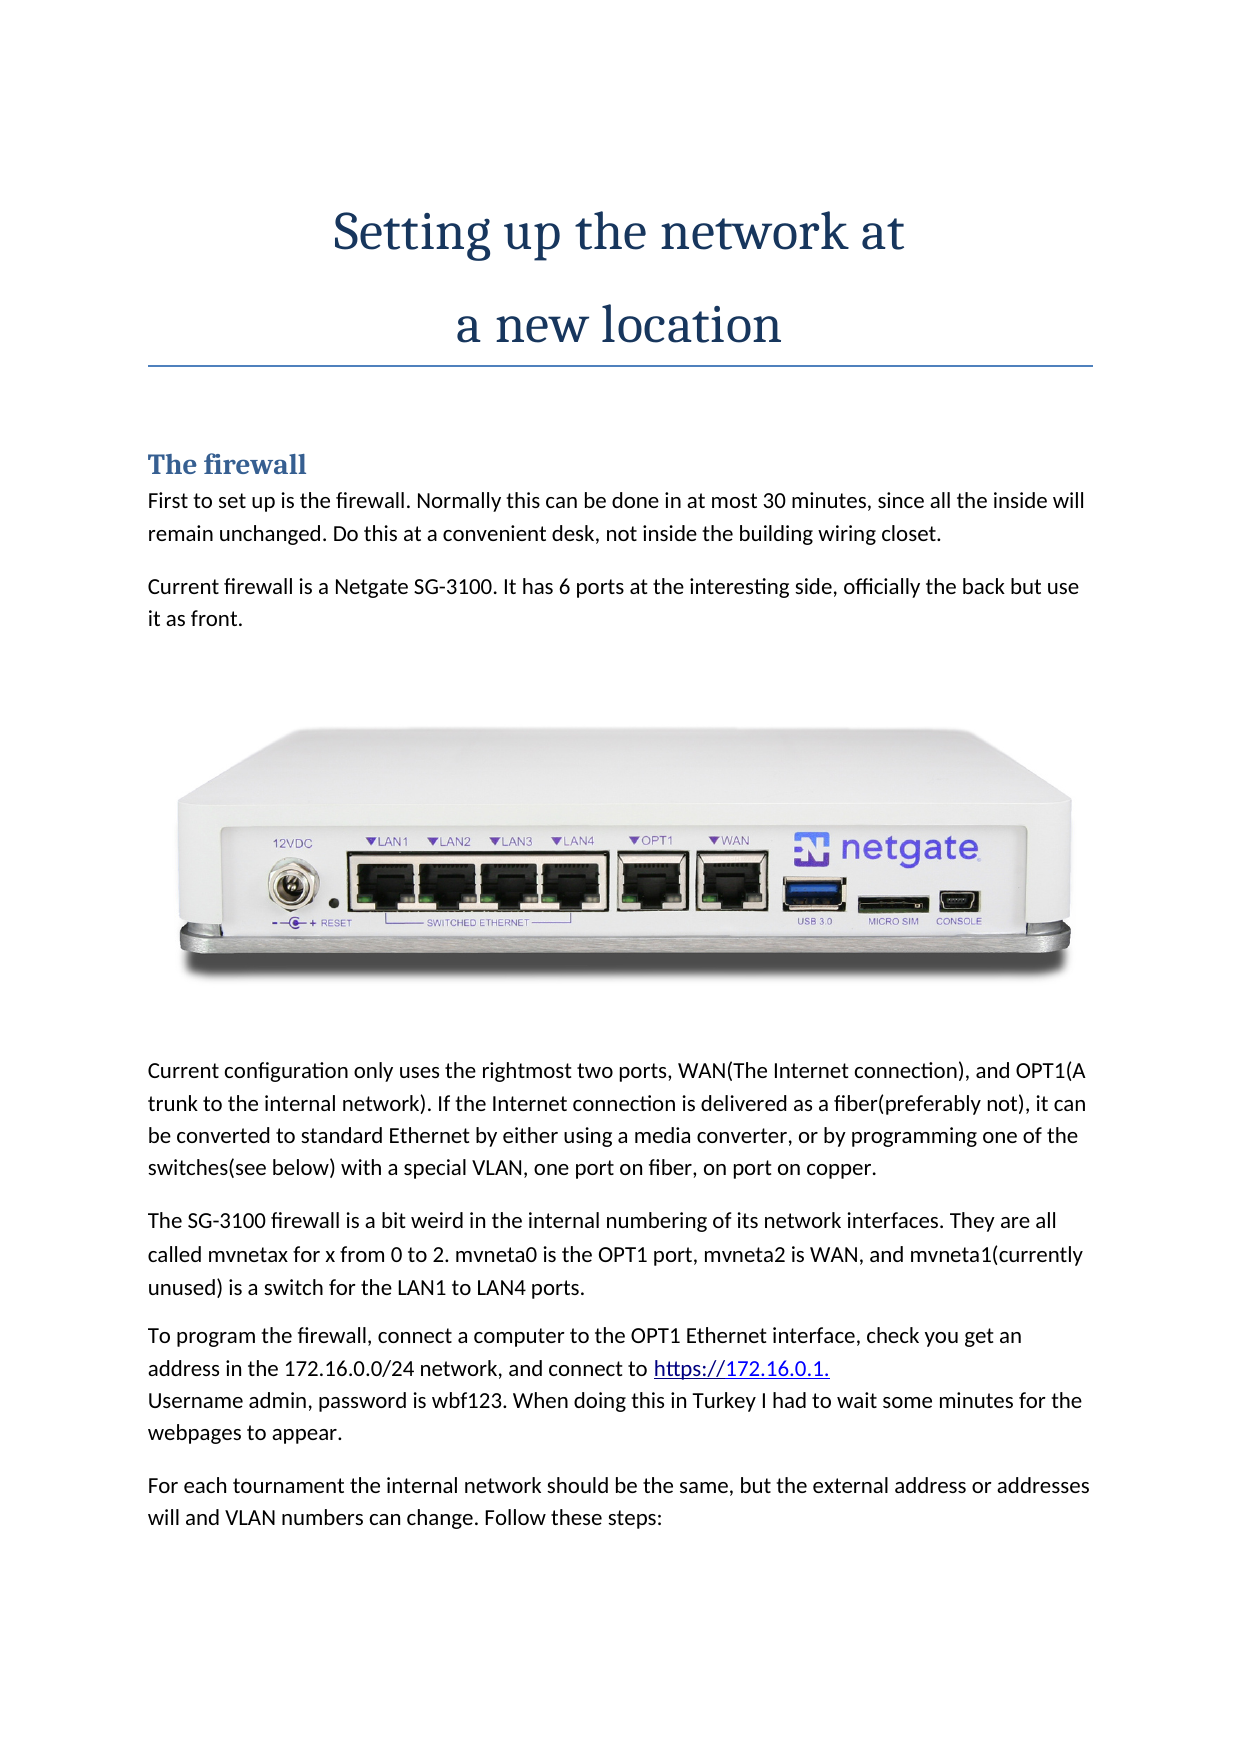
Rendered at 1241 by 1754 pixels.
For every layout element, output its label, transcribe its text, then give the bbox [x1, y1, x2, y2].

text For each tournament the internal network should be the same, but the external address or addresses will and VLAN numbers can change. Follow these steps: [148, 1471, 1093, 1531]
text Current configuration only uses the rightmost two ports, WAN(The Internet connection), and OPT1(A trunk to the internal network). If the Internet connection is delivered as a fiber(preferably not), it can be converted to standard Ethernet by either using a media converter, or by programming one of the switches(see below) with a special VLAN, one port on fiber, on port on copper. [148, 1057, 1093, 1181]
text The SG-3100 firewall is a bit weird in the internal numbering of its network interfaces. They are all called mvnetax for x from 0 to 2. mvneta0 is the OPT1 port, mvneta2 is WAN, and mvneta1(currently unused) is a switch for the LAN1 to LAN4 ports. [148, 1206, 1093, 1301]
title Setting up the network at [148, 201, 1093, 263]
picture [147, 657, 1093, 1000]
text Current firewall is a Netgate SG-3100. It has 6 ports at the interesting side, officially the back but use it as front. [148, 572, 1093, 632]
text To program the firewall, connect a computer to the OPT1 Ethernet interface, check you get an address in the 172.16.0.0/24 network, and connect to https://172.16.0.1. Username admin, password is wbf123. When doing this in Turkey I had to wait some minutes for the webpages to appear. [148, 1321, 1093, 1446]
text First to set up is the firewall. Normally this can be done in at most 30 minutes, since all the inside will remain unchanged. Do this at a convenient desk, not inside the building wiring closet. [148, 487, 1093, 547]
subtitle The firewall [148, 448, 1093, 482]
title a new location [148, 294, 1093, 365]
